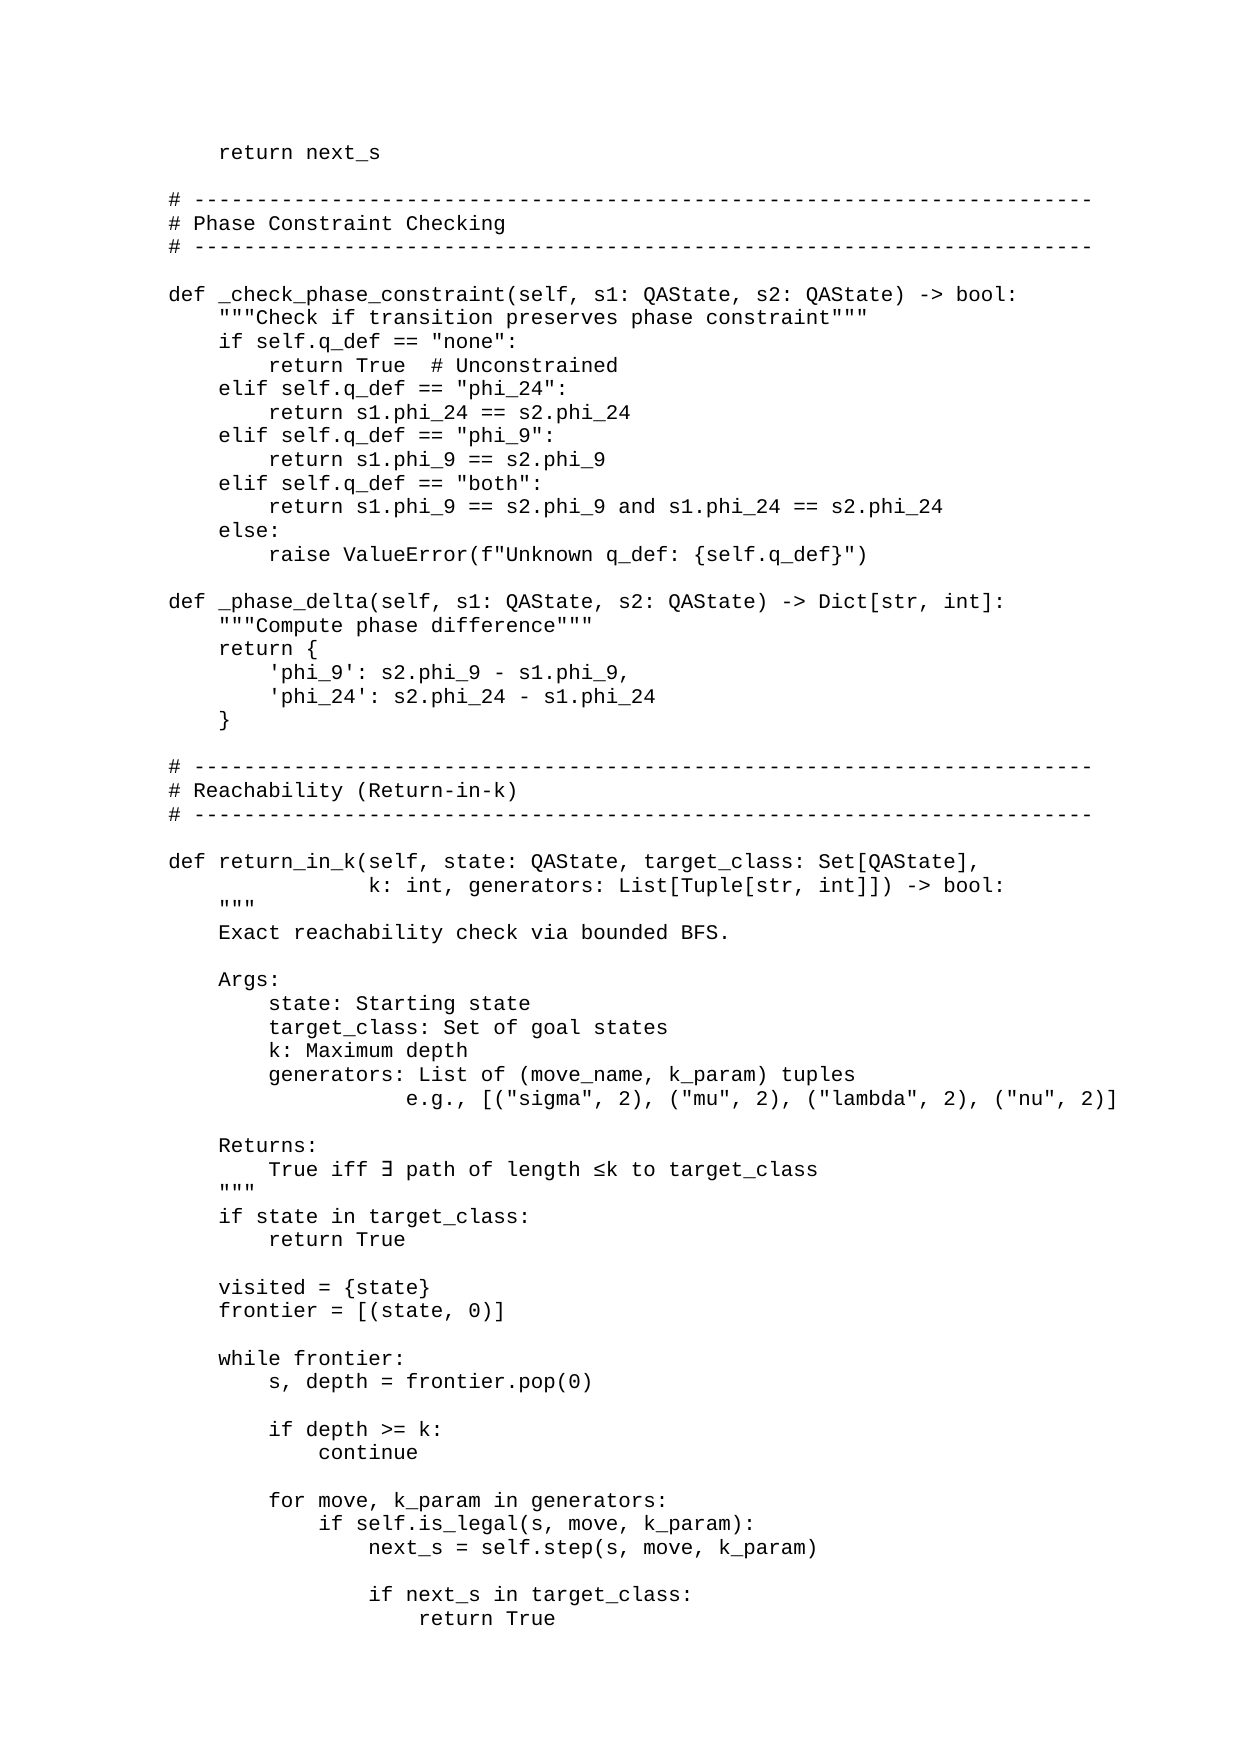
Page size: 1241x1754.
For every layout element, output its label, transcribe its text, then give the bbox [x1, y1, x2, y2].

text # ------------------------------------------------------------------------ [118, 757, 1122, 780]
text 'phi_9': s2.phi_9 - s1.phi_9, [118, 662, 1122, 686]
text # ------------------------------------------------------------------------ [118, 189, 1122, 213]
text raise ValueError(f"Unknown q_def: {self.q_def}") [118, 544, 1122, 567]
text elif self.q_def == "phi_9": [118, 426, 1122, 449]
text return s1.phi_9 == s2.phi_9 [118, 449, 1122, 473]
text if depth >= k: [118, 1419, 1122, 1442]
text generators: List of (move_name, k_param) tuples [118, 1064, 1122, 1088]
text k: int, generators: List[Tuple[str, int]]) -> bool: [118, 875, 1122, 898]
text def _check_phase_constraint(self, s1: QAState, s2: QAState) -> bool: [118, 284, 1122, 307]
text e.g., [("sigma", 2), ("mu", 2), ("lambda", 2), ("nu", 2)] [118, 1088, 1122, 1111]
text return True [118, 1229, 1122, 1253]
text # ------------------------------------------------------------------------ [118, 236, 1122, 260]
text Args: [118, 969, 1122, 993]
text def _phase_delta(self, s1: QAState, s2: QAState) -> Dict[str, int]: [118, 591, 1122, 615]
text if self.is_legal(s, move, k_param): [118, 1513, 1122, 1537]
text # Phase Constraint Checking [118, 213, 1122, 236]
text def return_in_k(self, state: QAState, target_class: Set[QAState], [118, 851, 1122, 875]
text Exact reachability check via bounded BFS. [118, 922, 1122, 946]
text # Reachability (Return-in-k) [118, 780, 1122, 804]
text return next_s [118, 142, 1122, 165]
text target_class: Set of goal states [118, 1017, 1122, 1040]
text """ [118, 898, 1122, 922]
text return True [118, 1608, 1122, 1631]
text True iff ∃ path of length ≤k to target_class [118, 1158, 1122, 1182]
text """Compute phase difference""" [118, 615, 1122, 638]
text continue [118, 1442, 1122, 1466]
text s, depth = frontier.pop(0) [118, 1371, 1122, 1395]
text for move, k_param in generators: [118, 1489, 1122, 1513]
text state: Starting state [118, 993, 1122, 1017]
text """ [118, 1182, 1122, 1206]
text next_s = self.step(s, move, k_param) [118, 1537, 1122, 1561]
text return s1.phi_9 == s2.phi_9 and s1.phi_24 == s2.phi_24 [118, 496, 1122, 520]
text if next_s in target_class: [118, 1584, 1122, 1608]
text while frontier: [118, 1348, 1122, 1371]
text """Check if transition preserves phase constraint""" [118, 307, 1122, 331]
text if self.q_def == "none": [118, 331, 1122, 354]
text return True # Unconstrained [118, 354, 1122, 378]
text if state in target_class: [118, 1206, 1122, 1229]
text } [118, 709, 1122, 733]
text elif self.q_def == "both": [118, 473, 1122, 496]
text return { [118, 638, 1122, 662]
text frontier = [(state, 0)] [118, 1300, 1122, 1324]
text elif self.q_def == "phi_24": [118, 378, 1122, 402]
text else: [118, 520, 1122, 544]
text Returns: [118, 1135, 1122, 1158]
text 'phi_24': s2.phi_24 - s1.phi_24 [118, 686, 1122, 709]
text k: Maximum depth [118, 1040, 1122, 1064]
text # ------------------------------------------------------------------------ [118, 804, 1122, 827]
text visited = {state} [118, 1277, 1122, 1300]
text return s1.phi_24 == s2.phi_24 [118, 402, 1122, 426]
